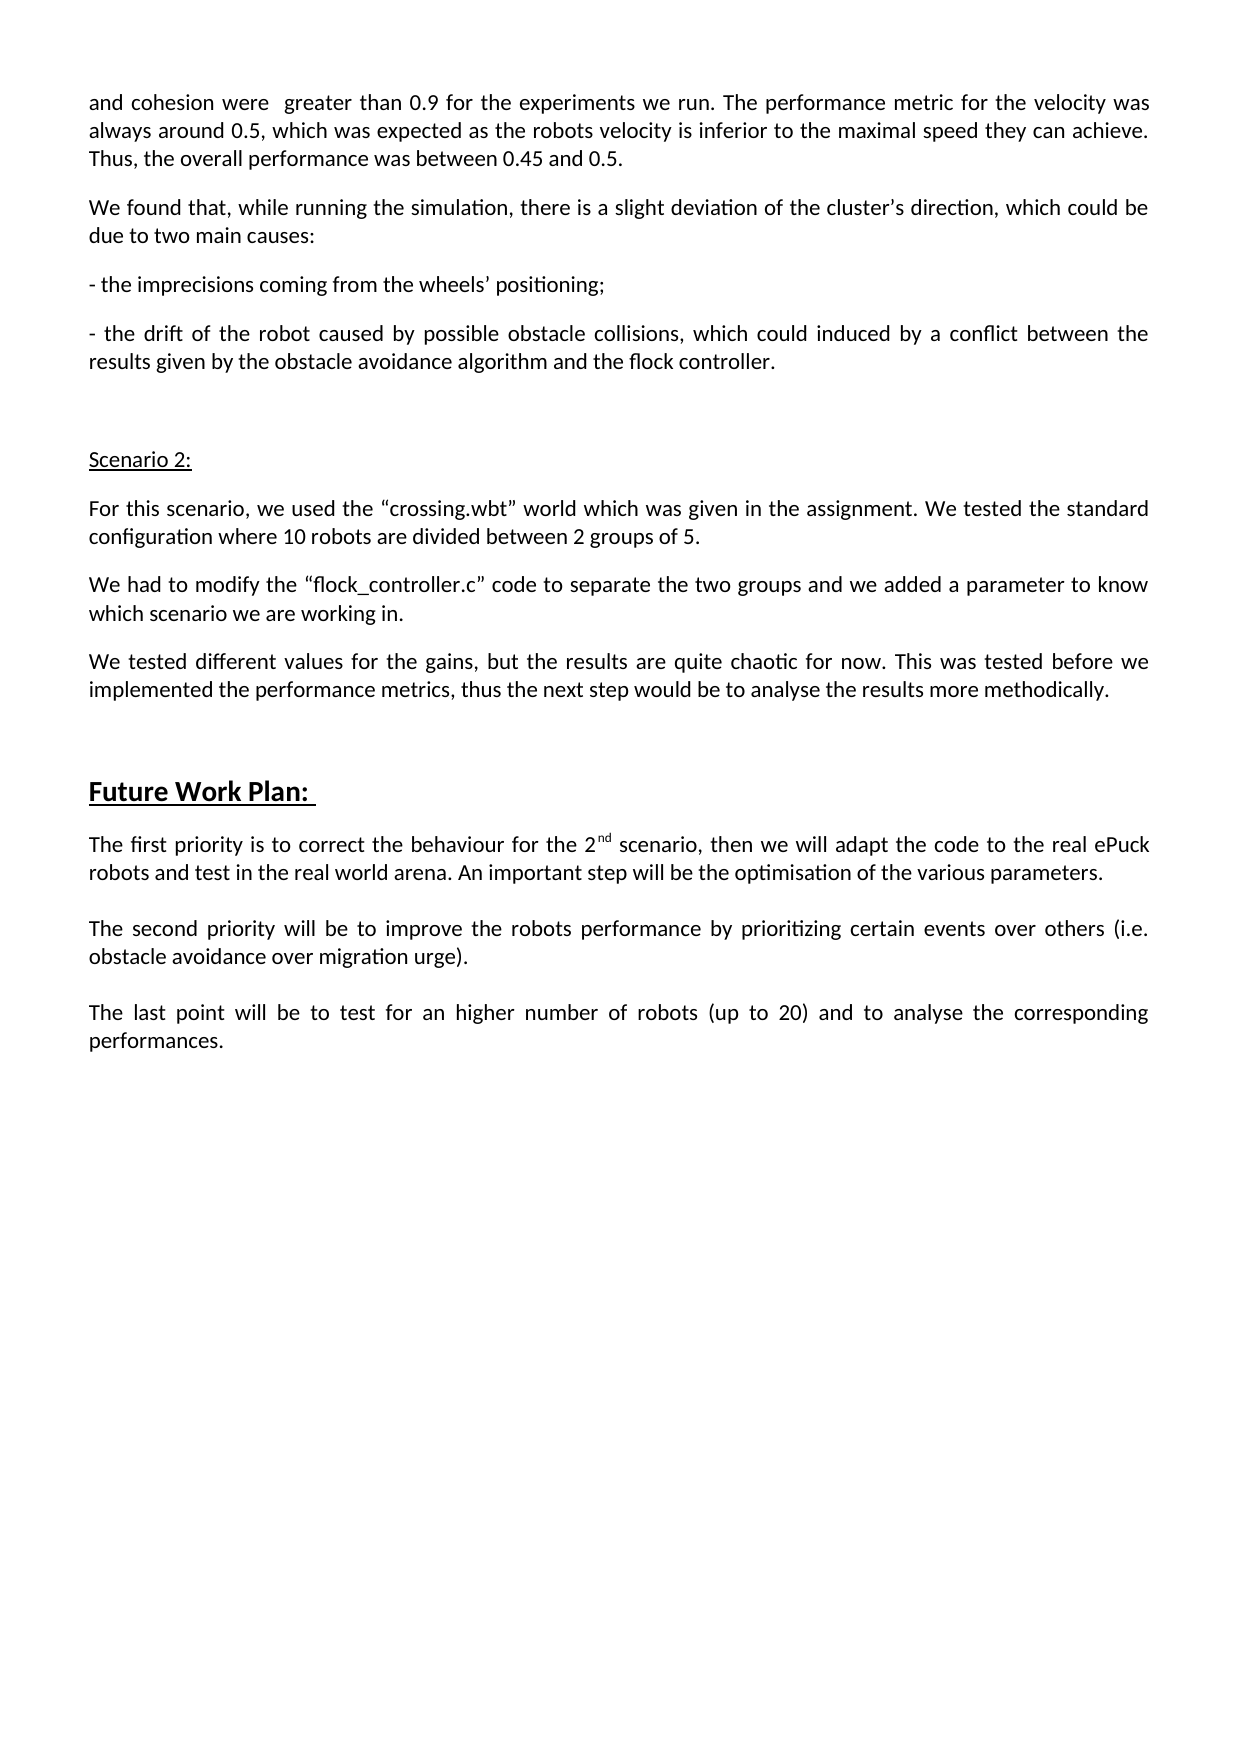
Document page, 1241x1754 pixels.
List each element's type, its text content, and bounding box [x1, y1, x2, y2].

list The first priority is to correct the behaviour for the 2nd scenario, then we will adapt the code to the real ePuck robots and test in the real world arena. An important step will be the optimisation of the various parameters. [88, 830, 1152, 886]
text We found that, while running the simulation, there is a slight deviation of the cluster’s direction, which could be due to two main causes: [88, 193, 1152, 249]
text For this scenario, we used the “crossing.wbt” world which was given in the assignment. We tested the standard configuration where 10 robots are divided between 2 groups of 5. [88, 494, 1152, 550]
list The last point will be to test for an higher number of robots (up to 20) and to analyse the corresponding performances. [88, 998, 1152, 1054]
text We tested different values for the gains, but the results are quite chaotic for now. This was tested before we implemented the performance metrics, thus the next step would be to analyse the results more methodically. [88, 647, 1152, 703]
text - the drift of the robot caused by possible obstacle collisions, which could induced by a conflict between the results given by the obstacle avoidance algorithm and the flock controller. [88, 319, 1152, 375]
text We had to modify the “flock_controller.c” code to separate the two groups and we added a parameter to know which scenario we are working in. [88, 571, 1152, 627]
text Future Work Plan: [88, 773, 1152, 809]
text - the imprecisions coming from the wheels’ positioning; [88, 270, 1152, 298]
text Scenario 2: [88, 445, 1152, 473]
text and cohesion were greater than 0.9 for the experiments we run. The performance metric for the velocity was always around 0.5, which was expected as the robots velocity is inferior to the maximal speed they can achieve. Thus, the overall performance was between 0.45 and 0.5. [88, 88, 1152, 173]
list The second priority will be to improve the robots performance by prioritizing certain events over others (i.e. obstacle avoidance over migration urge). [88, 914, 1152, 970]
